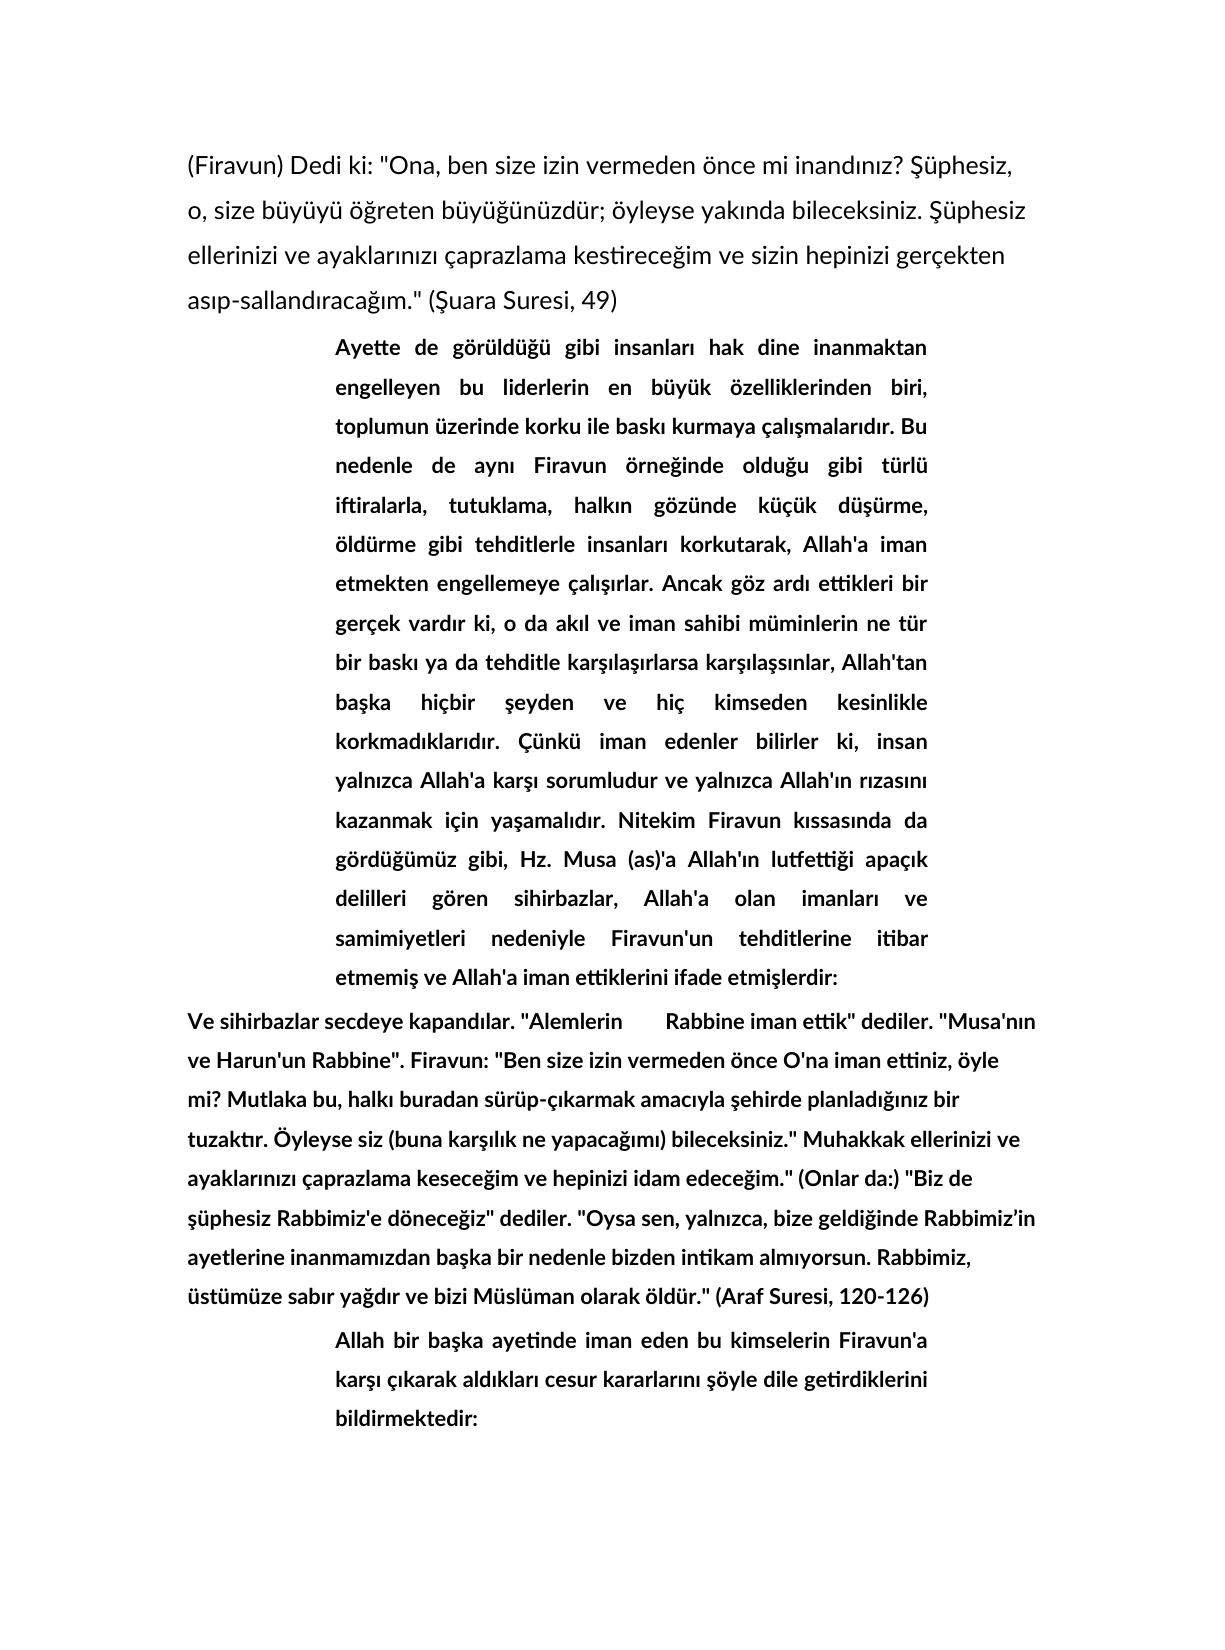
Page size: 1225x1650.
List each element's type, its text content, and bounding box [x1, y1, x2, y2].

text Ve sihirbazlar secdeye kapandılar. "Alemlerin Rabbine iman ettik" dediler. "Musa'nın ve Harun'un Rabbine". Firavun: "Ben size izin vermeden önce O'na iman ettiniz, öyle mi? Mutlaka bu, halkı buradan sürüp-çıkarmak amacıyla şehirde planladığınız bir tuzaktır. Öyleyse siz (buna karşılık ne yapacağımı) bileceksiniz." Muhakkak ellerinizi ve ayaklarınızı çaprazlama keseceğim ve hepinizi idam edeceğim." (Onlar da:) "Biz de şüphesiz Rabbimiz'e döneceğiz" dediler. "Oysa sen, yalnızca, bize geldiğinde Rabbimiz’in ayetlerine inanmamızdan başka bir nedenle bizden intikam almıyorsun. Rabbimiz, üstümüze sabır yağdır ve bizi Müslüman olarak öldür." (Araf Suresi, 120-126) [187, 1007, 1037, 1309]
text Allah bir başka ayetinde iman eden bu kimselerin Firavun'a karşı çıkarak aldıkları cesur kararlarını şöyle dile getirdiklerini bildirmektedir: [335, 1327, 928, 1432]
text (Firavun) Dedi ki: "Ona, ben size izin vermeden önce mi inandınız? Şüphesiz, o, size büyüyü öğreten büyüğünüzdür; öyleyse yakında bileceksiniz. Şüphesiz ellerinizi ve ayaklarınızı çaprazlama kestireceğim ve sizin hepinizi gerçekten asıp-sallandıracağım." (Şuara Suresi, 49) [187, 150, 1037, 315]
text Ayette de görüldüğü gibi insanları hak dine inanmaktan engelleyen bu liderlerin en büyük özelliklerinden biri, toplumun üzerinde korku ile baskı kurmaya çalışmalarıdır. Bu nedenle de aynı Firavun örneğinde olduğu gibi türlü iftiralarla, tutuklama, halkın gözünde küçük düşürme, öldürme gibi tehditlerle insanları korkutarak, Allah'a iman etmekten engellemeye çalışırlar. Ancak göz ardı ettikleri bir gerçek vardır ki, o da akıl ve iman sahibi müminlerin ne tür bir baskı ya da tehditle karşılaşırlarsa karşılaşsınlar, Allah'tan başka hiçbir şeyden ve hiç kimseden kesinlikle korkmadıklarıdır. Çünkü iman edenler bilirler ki, insan yalnızca Allah'a karşı sorumludur ve yalnızca Allah'ın rızasını kazanmak için yaşamalıdır. Nitekim Firavun kıssasında da gördüğümüz gibi, Hz. Musa (as)'a Allah'ın lutfettiği apaçık delilleri gören sihirbazlar, Allah'a olan imanları ve samimiyetleri nedeniyle Firavun'un tehditlerine itibar etmemiş ve Allah'a iman ettiklerini ifade etmişlerdir: [335, 334, 928, 990]
